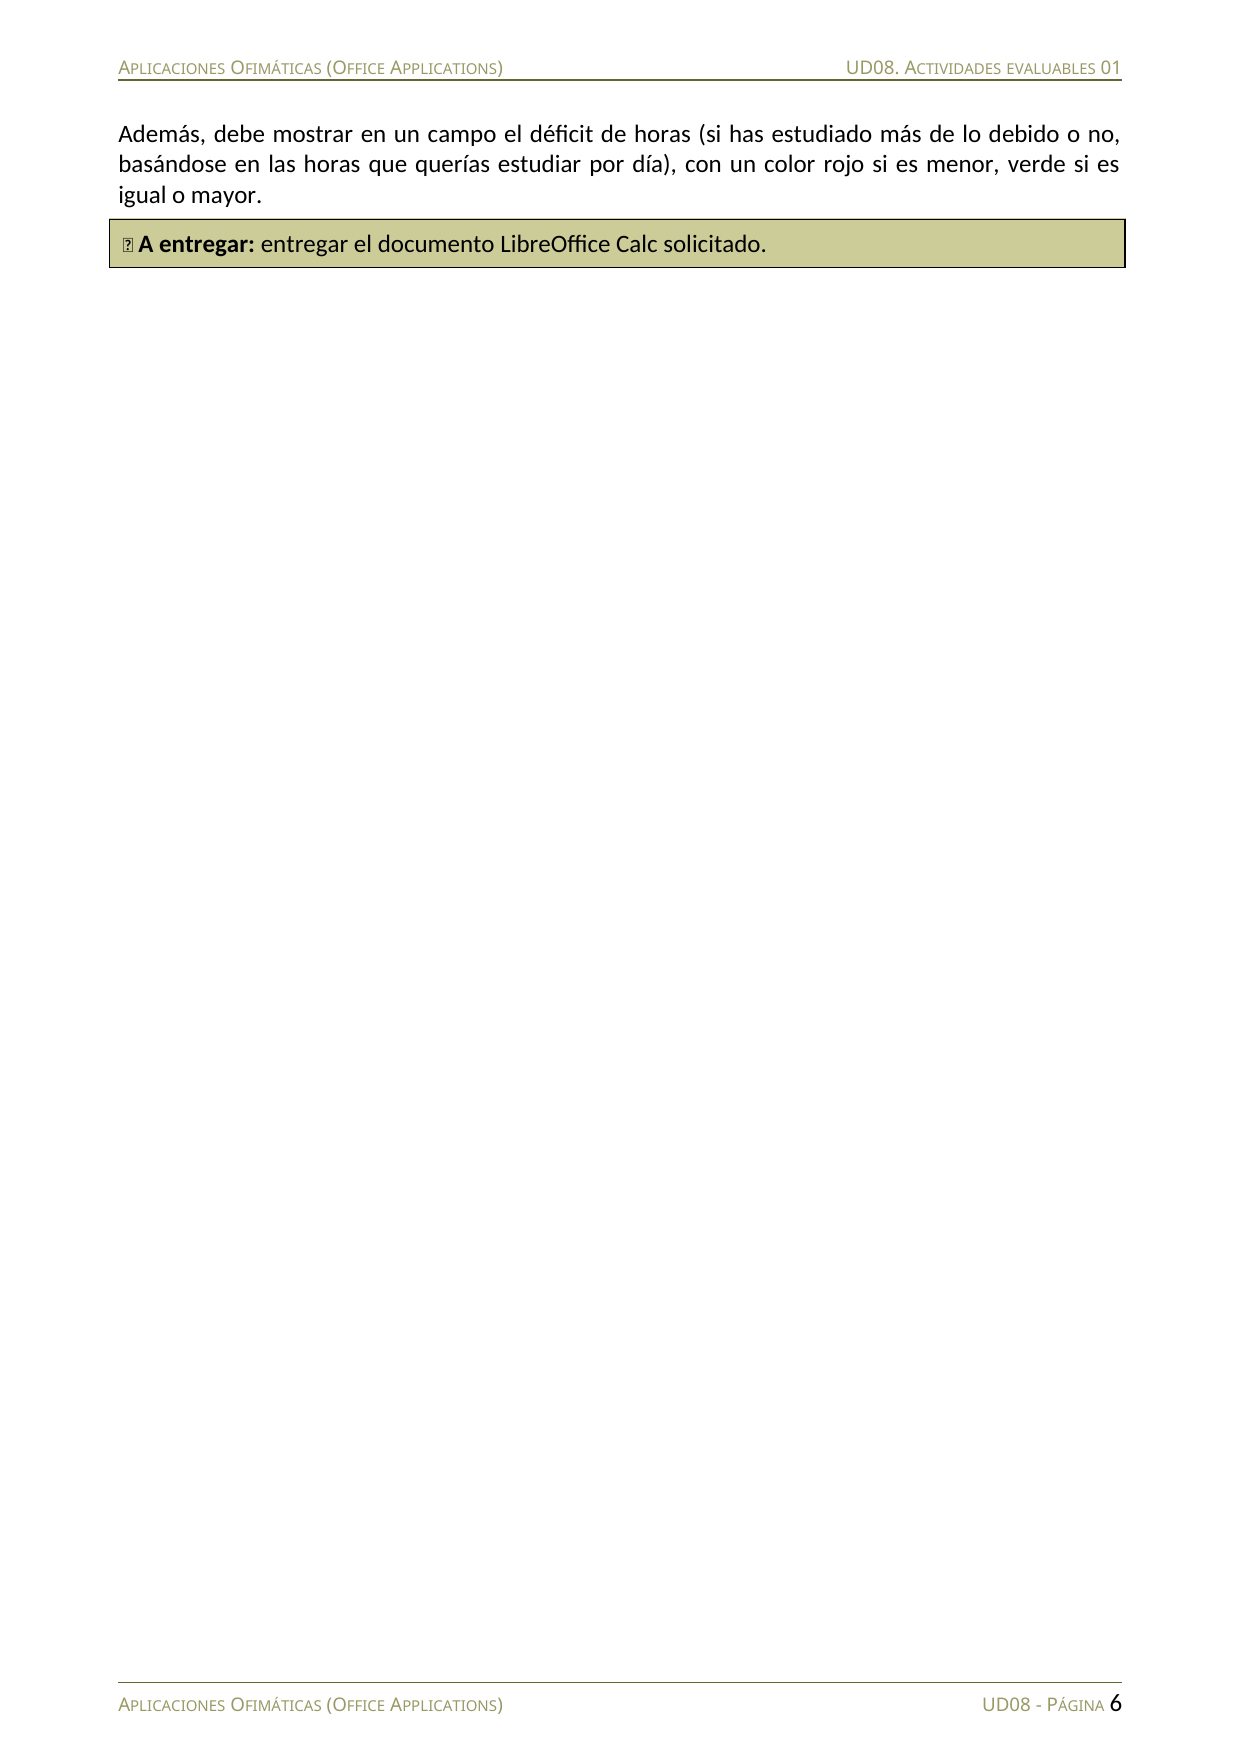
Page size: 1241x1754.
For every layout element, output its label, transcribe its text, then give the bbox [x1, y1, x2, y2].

text Además, debe mostrar en un campo el déficit de horas (si has estudiado más de lo debido o no, basándose en las horas que querías estudiar por día), con un color rojo si es menor, verde si es igual o mayor. [118, 118, 1122, 209]
text 📕 A entregar: entregar el documento LibreOffice Calc solicitado. [110, 220, 1124, 267]
